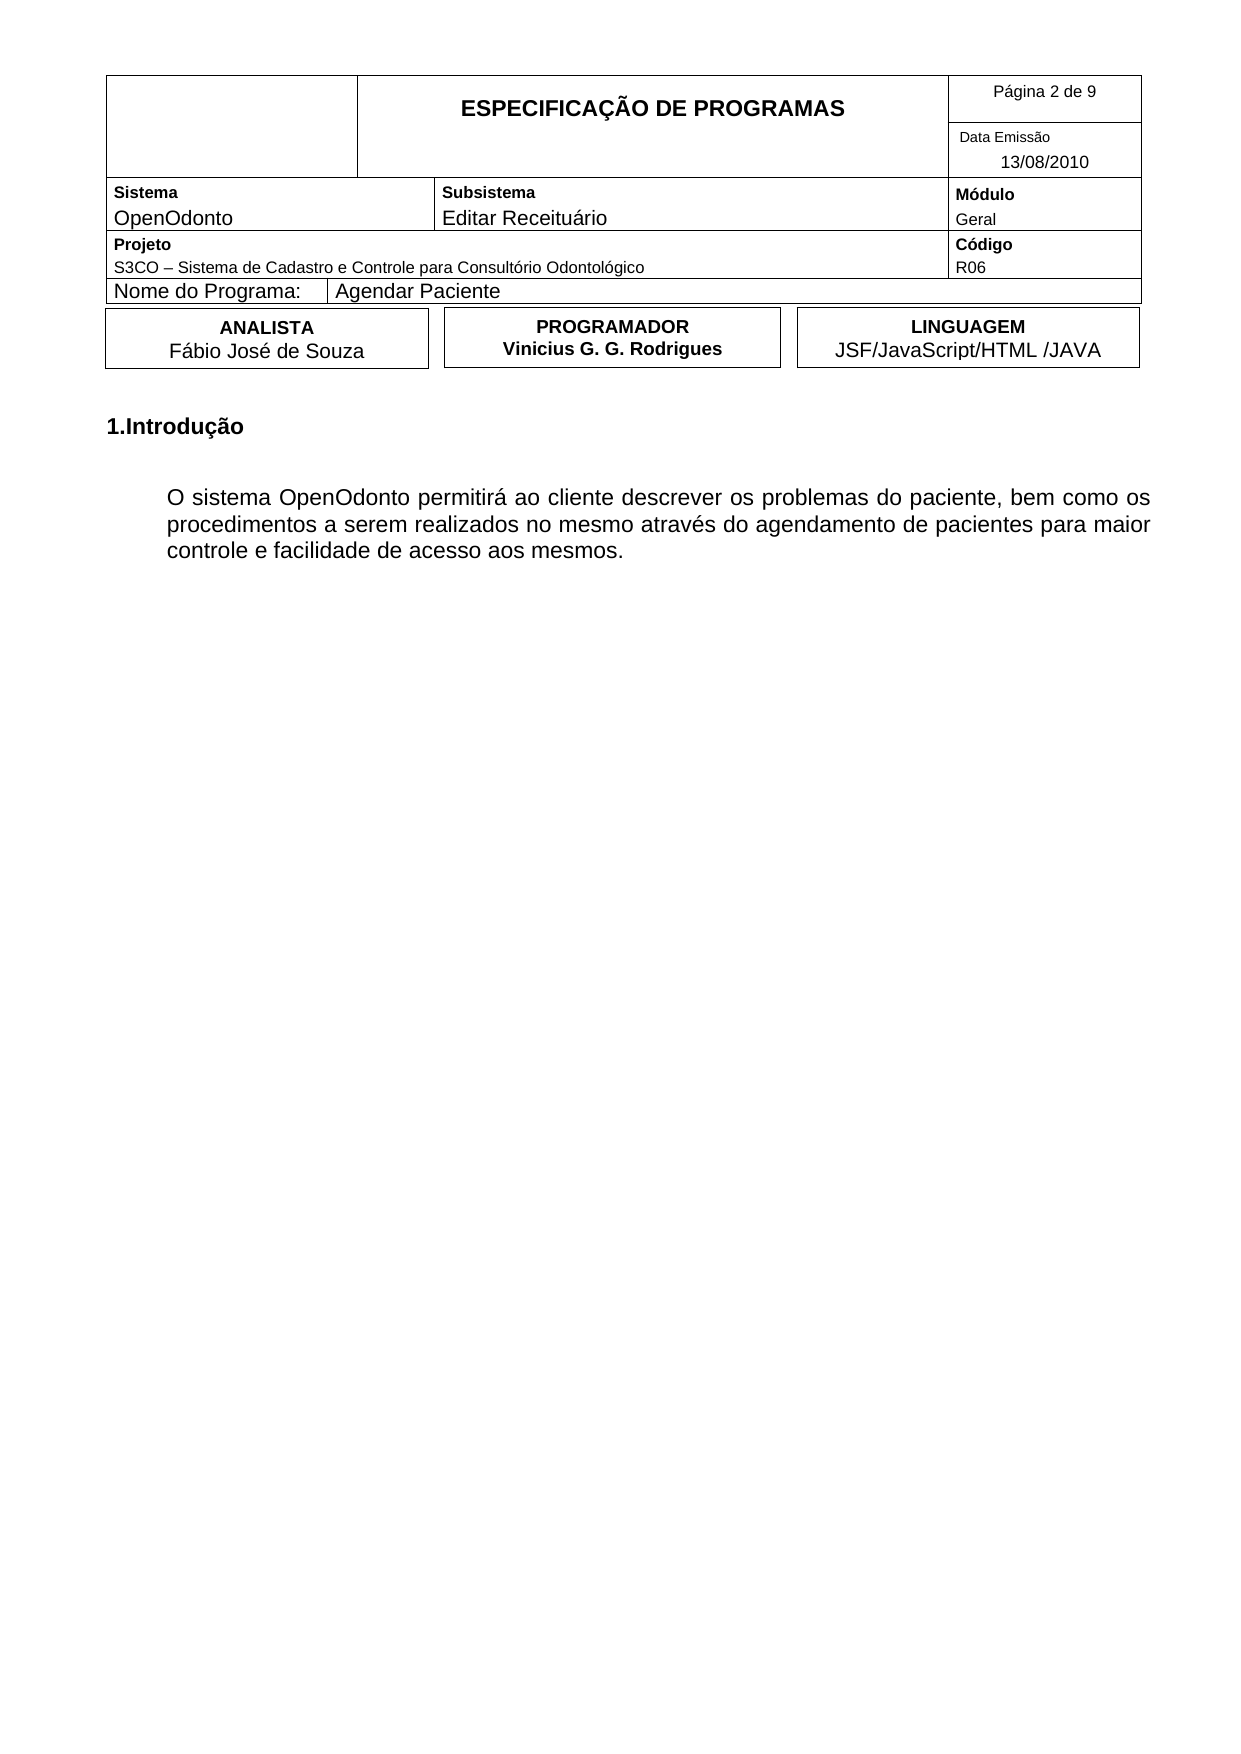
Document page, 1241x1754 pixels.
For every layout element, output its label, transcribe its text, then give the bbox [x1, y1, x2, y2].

text O sistema OpenOdonto permitirá ao cliente descrever os problemas do paciente, bem como os procedimentos a serem realizados no mesmo através do agendamento de pacientes para maior controle e facilidade de acesso aos mesmos. [167, 484, 1151, 563]
subtitle Introdução [106, 413, 1151, 439]
